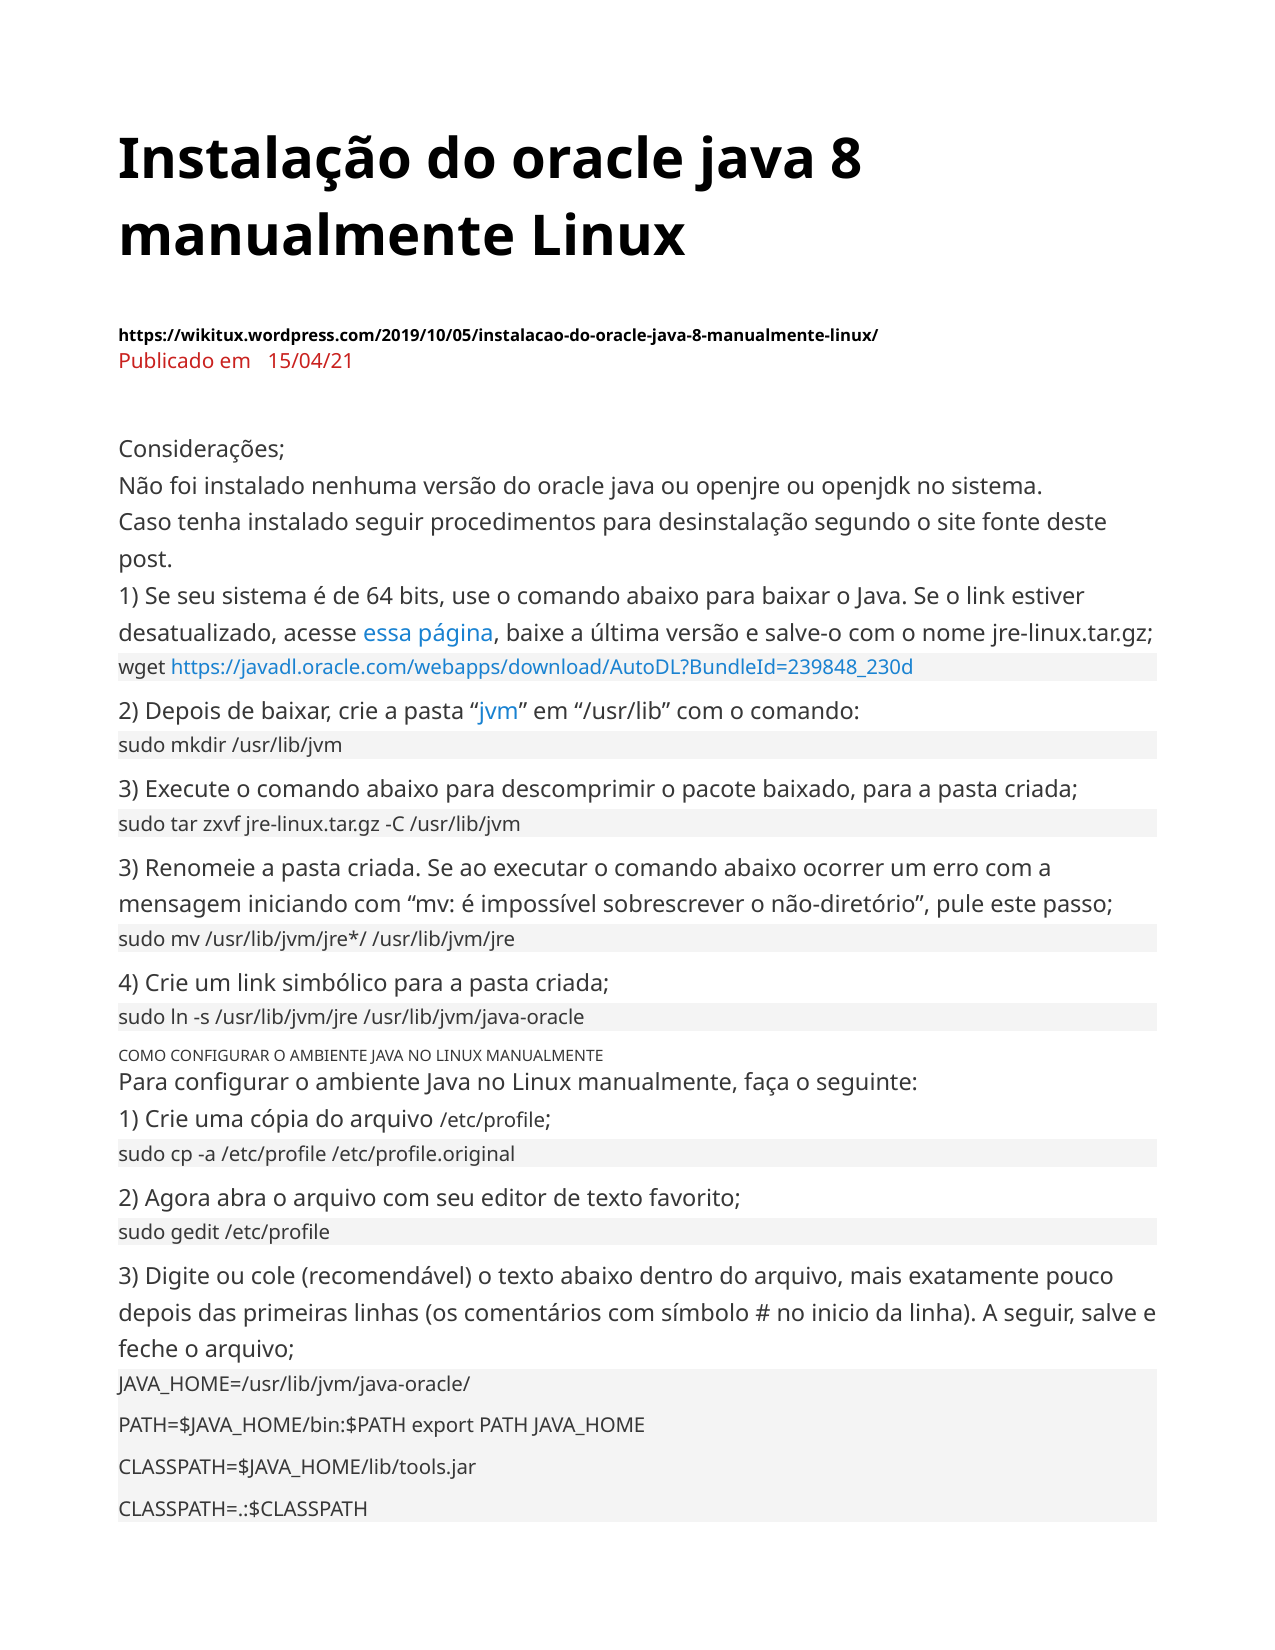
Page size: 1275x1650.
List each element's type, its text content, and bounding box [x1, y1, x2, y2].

text sudo ln -s /usr/lib/jvm/jre /usr/lib/jvm/java-oracle [118, 1003, 1157, 1031]
text CLASSPATH=$JAVA_HOME/lib/tools.jar [118, 1453, 1157, 1480]
text Caso tenha instalado seguir procedimentos para desinstalação segundo o site fonte deste post. [118, 506, 1157, 574]
text PATH=$JAVA_HOME/bin:$PATH export PATH JAVA_HOME [118, 1411, 1157, 1439]
text Considerações; [118, 432, 1157, 464]
text 1) Se seu sistema é de 64 bits, use o comando abaixo para baixar o Java. Se o link estiver desatualizado, acesse essa página, baixe a última versão e salve-o com o nome jre-linux.tar.gz; [118, 579, 1157, 648]
text 4) Crie um link simbólico para a pasta criada; [118, 966, 1157, 998]
text 3) Digite ou cole (recomendável) o texto abaixo dentro do arquivo, mais exatamente pouco depois das primeiras linhas (os comentários com símbolo # no inicio da linha). A seguir, salve e feche o arquivo; [118, 1259, 1157, 1365]
text sudo cp -a /etc/profile /etc/profile.original [118, 1139, 1157, 1167]
text 1) Crie uma cópia do arquivo /etc/profile; [118, 1102, 1157, 1134]
text sudo gedit /etc/profile [118, 1218, 1157, 1245]
text Publicado em 15/04/21 [118, 346, 1157, 375]
subtitle COMO CONFIGURAR O AMBIENTE JAVA NO LINUX MANUALMENTE [118, 1044, 1157, 1066]
text Não foi instalado nenhuma versão do oracle java ou openjre ou openjdk no sistema. [118, 469, 1157, 501]
text sudo mv /usr/lib/jvm/jre*/ /usr/lib/jvm/jre [118, 924, 1157, 952]
text sudo tar zxvf jre-linux.tar.gz -C /usr/lib/jvm [118, 809, 1157, 837]
subtitle Instalação do oracle java 8 manualmente Linux [118, 118, 1157, 271]
text CLASSPATH=.:$CLASSPATH [118, 1494, 1157, 1522]
text Para configurar o ambiente Java no Linux manualmente, faça o seguinte: [118, 1066, 1157, 1098]
text JAVA_HOME=/usr/lib/jvm/java-oracle/ [118, 1369, 1157, 1397]
text 3) Renomeie a pasta criada. Se ao executar o comando abaixo ocorrer um erro com a mensagem iniciando com “mv: é impossível sobrescrever o não-diretório”, pule este passo; [118, 851, 1157, 920]
text 3) Execute o comando abaixo para descomprimir o pacote baixado, para a pasta criada; [118, 773, 1157, 805]
text 2) Depois de baixar, crie a pasta “jvm” em “/usr/lib” com o comando: [118, 694, 1157, 726]
text 2) Agora abra o arquivo com seu editor de texto favorito; [118, 1181, 1157, 1213]
text https://wikitux.wordpress.com/2019/10/05/instalacao-do-oracle-java-8-manualmente-linux/ [118, 271, 1157, 346]
text sudo mkdir /usr/lib/jvm [118, 731, 1157, 759]
text wget https://javadl.oracle.com/webapps/download/AutoDL?BundleId=239848_230d [118, 653, 1157, 681]
